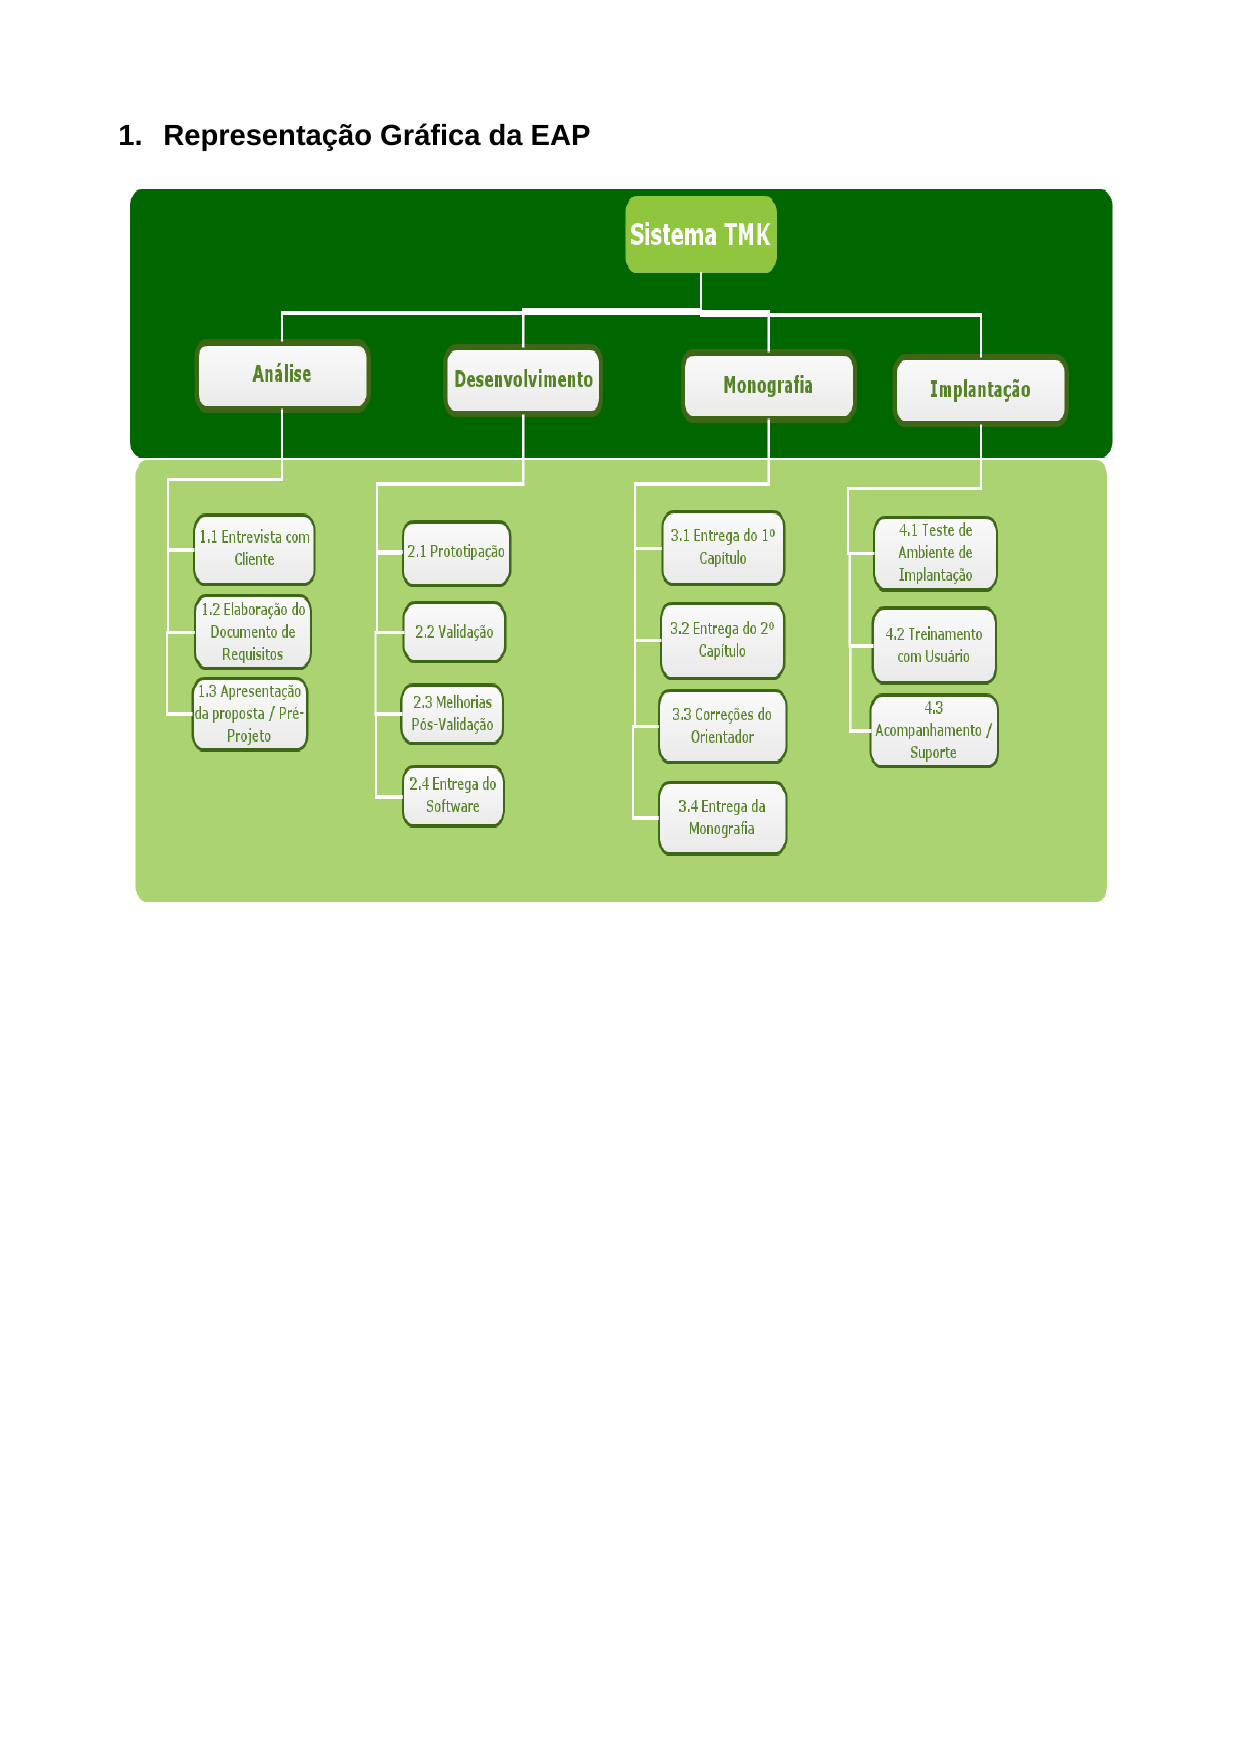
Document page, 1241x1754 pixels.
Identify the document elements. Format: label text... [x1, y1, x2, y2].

subtitle Representação Gráfica da EAP [118, 118, 1122, 152]
picture [118, 182, 1123, 922]
